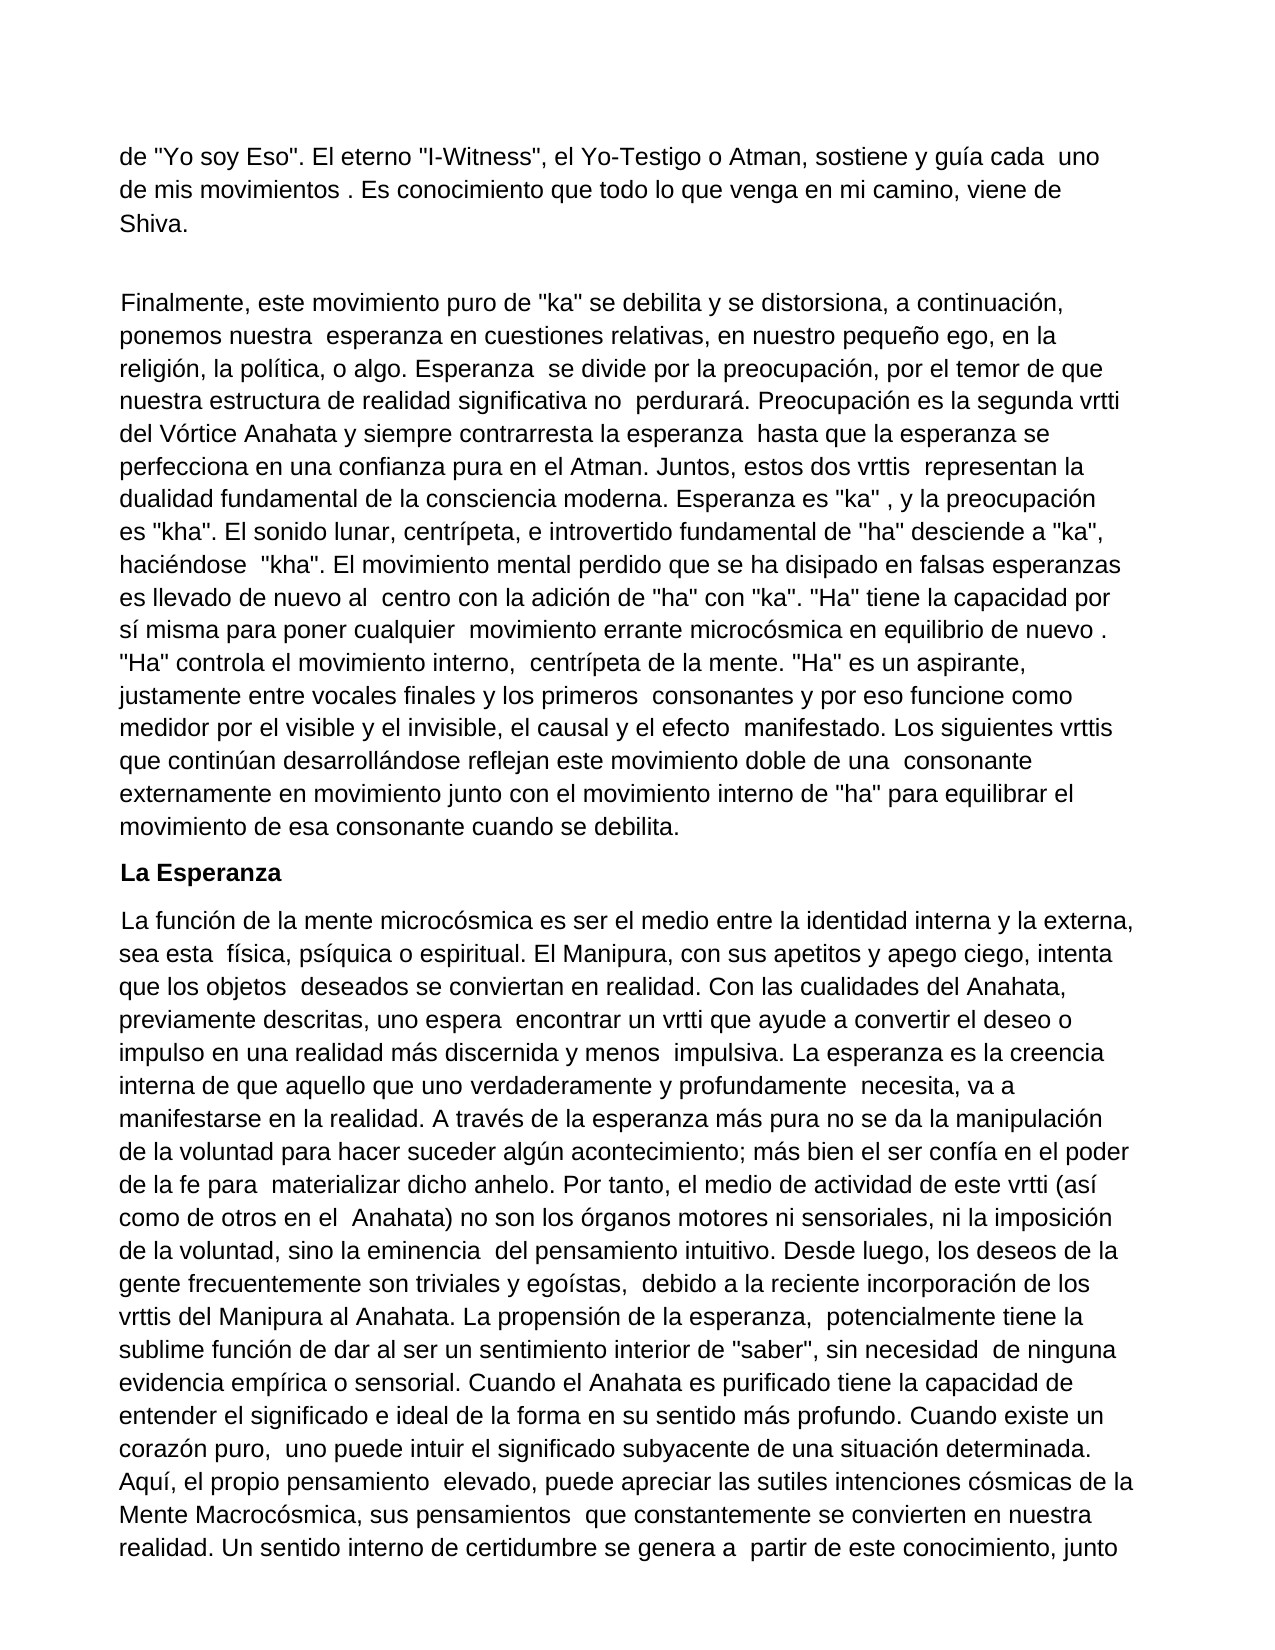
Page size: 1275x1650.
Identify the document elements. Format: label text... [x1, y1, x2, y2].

text Finalmente, este movimiento puro de "ka" se debilita y se distorsiona, a continuación, ponemos nuestra esperanza en cuestiones relativas, en nuestro pequeño ego, en la religión, la política, o algo. Esperanza se divide por la preocupación, por el temor de que nuestra estructura de realidad significativa no perdurará. Preocupación es la segunda vrtti del Vórtice Anahata y siempre contrarresta la esperanza hasta que la esperanza se perfecciona en una confianza pura en el Atman. Juntos, estos dos vrttis representan la dualidad fundamental de la consciencia moderna. Esperanza es "ka" , y la preocupación es "kha". El sonido lunar, centrípeta, e introvertido fundamental de "ha" desciende a "ka", haciéndose "kha". El movimiento mental perdido que se ha disipado en falsas esperanzas es llevado de nuevo al centro con la adición de "ha" con "ka". "Ha" tiene la capacidad por sí misma para poner cualquier movimiento errante microcósmica en equilibrio de nuevo . "Ha" controla el movimiento interno, centrípeta de la mente. "Ha" es un aspirante, justamente entre vocales finales y los primeros consonantes y por eso funcione como medidor por el visible y el invisible, el causal y el efecto manifestado. Los siguientes vrttis que continúan desarrollándose reflejan este movimiento doble de una consonante externamente en movimiento junto con el movimiento interno de "ha" para equilibrar el movimiento de esa consonante cuando se debilita. [119, 288, 1136, 840]
text La función de la mente microcósmica es ser el medio entre la identidad interna y la externa, sea esta física, psíquica o espiritual. El Manipura, con sus apetitos y apego ciego, intenta que los objetos deseados se conviertan en realidad. Con las cualidades del Anahata, previamente descritas, uno espera encontrar un vrtti que ayude a convertir el deseo o impulso en una realidad más discernida y menos impulsiva. La esperanza es la creencia interna de que aquello que uno verdaderamente y profundamente necesita, va a manifestarse en la realidad. A través de la esperanza más pura no se da la manipulación de la voluntad para hacer suceder algún acontecimiento; más bien el ser confía en el poder de la fe para materializar dicho anhelo. Por tanto, el medio de actividad de este vrtti (así como de otros en el Anahata) no son los órganos motores ni sensoriales, ni la imposición de la voluntad, sino la eminencia del pensamiento intuitivo. Desde luego, los deseos de la gente frecuentemente son triviales y egoístas, debido a la reciente incorporación de los vrttis del Manipura al Anahata. La propensión de la esperanza, potencialmente tiene la sublime función de dar al ser un sentimiento interior de "saber", sin necesidad de ninguna evidencia empírica o sensorial. Cuando el Anahata es purificado tiene la capacidad de entender el significado e ideal de la forma en su sentido más profundo. Cuando existe un corazón puro, uno puede intuir el significado subyacente de una situación determinada. Aquí, el propio pensamiento elevado, puede apreciar las sutiles intenciones cósmicas de la Mente Macrocósmica, sus pensamientos que constantemente se convierten en nuestra realidad. Un sentido interno de certidumbre se genera a partir de este conocimiento, junto [118, 906, 1140, 1562]
text de "Yo soy Eso". El eterno "I-Witness", el Yo-Testigo o Atman, sostiene y guía cada uno de mis movimientos . Es conocimiento que todo lo que venga en mi camino, viene de Shiva. [119, 142, 1132, 238]
text La Esperanza [120, 857, 1150, 886]
